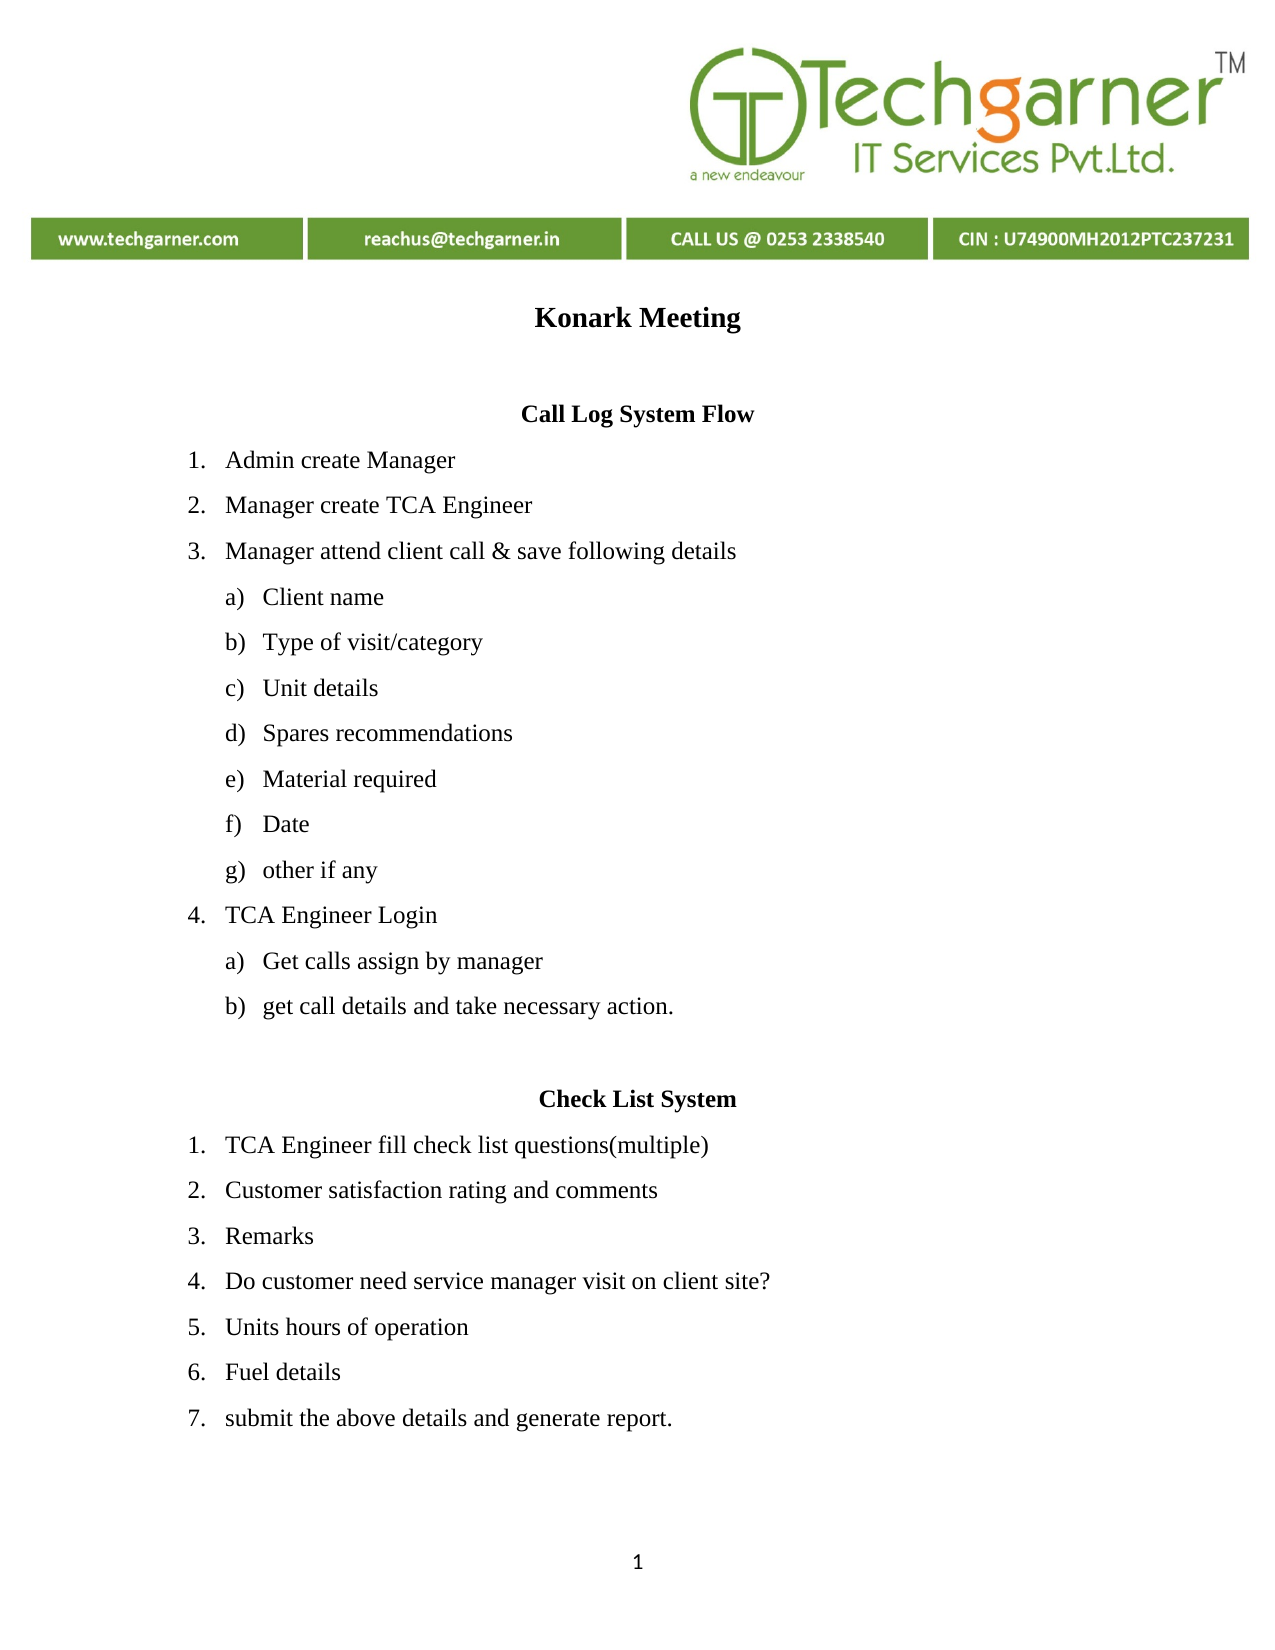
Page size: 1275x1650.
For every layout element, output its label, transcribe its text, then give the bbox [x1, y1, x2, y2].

text Check List System [150, 1084, 1125, 1113]
list TCA Engineer fill check list questions(multiple) [187, 1130, 1125, 1158]
list Remarks [187, 1221, 1125, 1249]
list Client name [225, 582, 1125, 610]
list TCA Engineer Login [187, 900, 1125, 929]
list Customer satisfaction rating and comments [187, 1175, 1125, 1204]
list Unit details [225, 673, 1125, 701]
list Get calls assign by manager [225, 946, 1125, 974]
list Units hours of operation [187, 1312, 1125, 1341]
list Type of visit/category [225, 627, 1125, 656]
list Fuel details [187, 1357, 1125, 1386]
list Spares recommendations [225, 718, 1125, 747]
list Date [225, 809, 1125, 838]
list get call details and take necessary action. [225, 991, 1125, 1020]
list Material required [225, 764, 1125, 792]
list Admin create Manager [187, 445, 1125, 474]
list Manager attend client call & save following details [187, 536, 1125, 565]
list other if any [225, 855, 1125, 883]
text Konark Meeting [150, 296, 1125, 334]
text Call Log System Flow [150, 399, 1125, 428]
list Manager create TCA Engineer [187, 491, 1125, 519]
list Do customer need service manager visit on client site? [187, 1266, 1125, 1295]
list submit the above details and generate report. [187, 1403, 1125, 1432]
picture [0, 11, 1275, 296]
